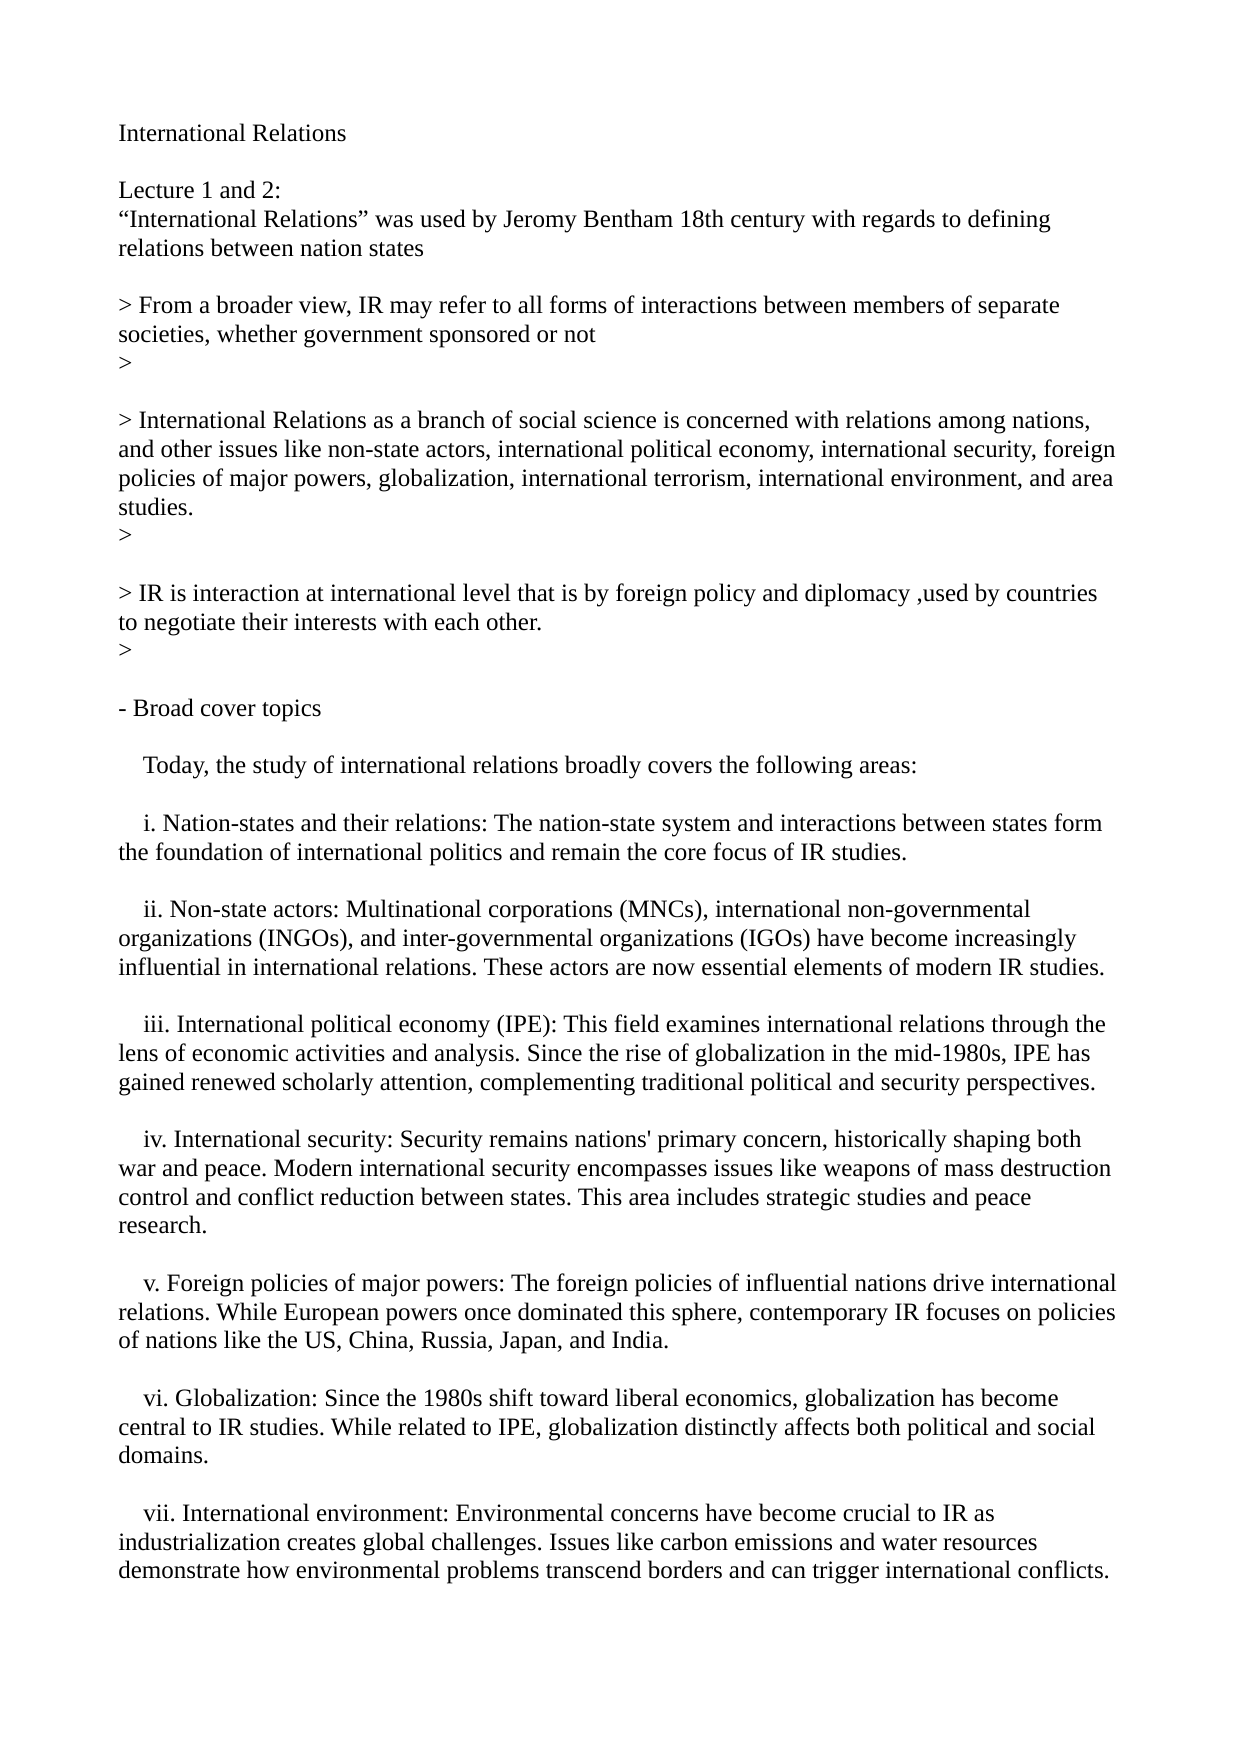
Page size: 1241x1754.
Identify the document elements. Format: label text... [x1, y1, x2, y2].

text Today, the study of international relations broadly covers the following areas: [118, 751, 1122, 779]
text “International Relations” was used by Jeromy Bentham 18th century with regards to defining relations between nation states [118, 204, 1122, 262]
text ii. Non-state actors: Multinational corporations (MNCs), international non-governmental organizations (INGOs), and inter-governmental organizations (IGOs) have become increasingly influential in international relations. These actors are now essential elements of modern IR studies. [118, 894, 1122, 981]
text iii. International political economy (IPE): This field examines international relations through the lens of economic activities and analysis. Since the rise of globalization in the mid-1980s, IPE has gained renewed scholarly attention, complementing traditional political and security perspectives. [118, 1009, 1122, 1096]
text vi. Globalization: Since the 1980s shift toward liberal economics, globalization has become central to IR studies. While related to IPE, globalization distinctly affects both political and social domains. [118, 1383, 1122, 1469]
text iv. International security: Security remains nations' primary concern, historically shaping both war and peace. Modern international security encompasses issues like weapons of mass destruction control and conflict reduction between states. This area includes strategic studies and peace research. [118, 1124, 1122, 1239]
text v. Foreign policies of major powers: The foreign policies of influential nations drive international relations. While European powers once dominated this sphere, contemporary IR focuses on policies of nations like the US, China, Russia, Japan, and India. [118, 1268, 1122, 1354]
text - Broad cover topics [118, 693, 1122, 722]
text vii. International environment: Environmental concerns have become crucial to IR as industrialization creates global challenges. Issues like carbon emissions and water resources demonstrate how environmental problems transcend borders and can trigger international conflicts. [118, 1498, 1122, 1584]
text i. Nation-states and their relations: The nation-state system and interactions between states form the foundation of international politics and remain the core focus of IR studies. [118, 808, 1122, 866]
text > From a broader view, IR may refer to all forms of interactions between members of separate societies, whether government sponsored or not [118, 291, 1122, 348]
text > [118, 636, 1122, 664]
text > IR is interaction at international level that is by foreign policy and diplomacy ,used by countries to negotiate their interests with each other. [118, 578, 1122, 636]
text > [118, 348, 1122, 377]
text > [118, 521, 1122, 549]
text > International Relations as a branch of social science is concerned with relations among nations, and other issues like non-state actors, international political economy, international security, foreign policies of major powers, globalization, international terrorism, international environment, and area studies. [118, 406, 1122, 521]
text Lecture 1 and 2: [118, 176, 1122, 204]
text International Relations [118, 118, 1122, 147]
